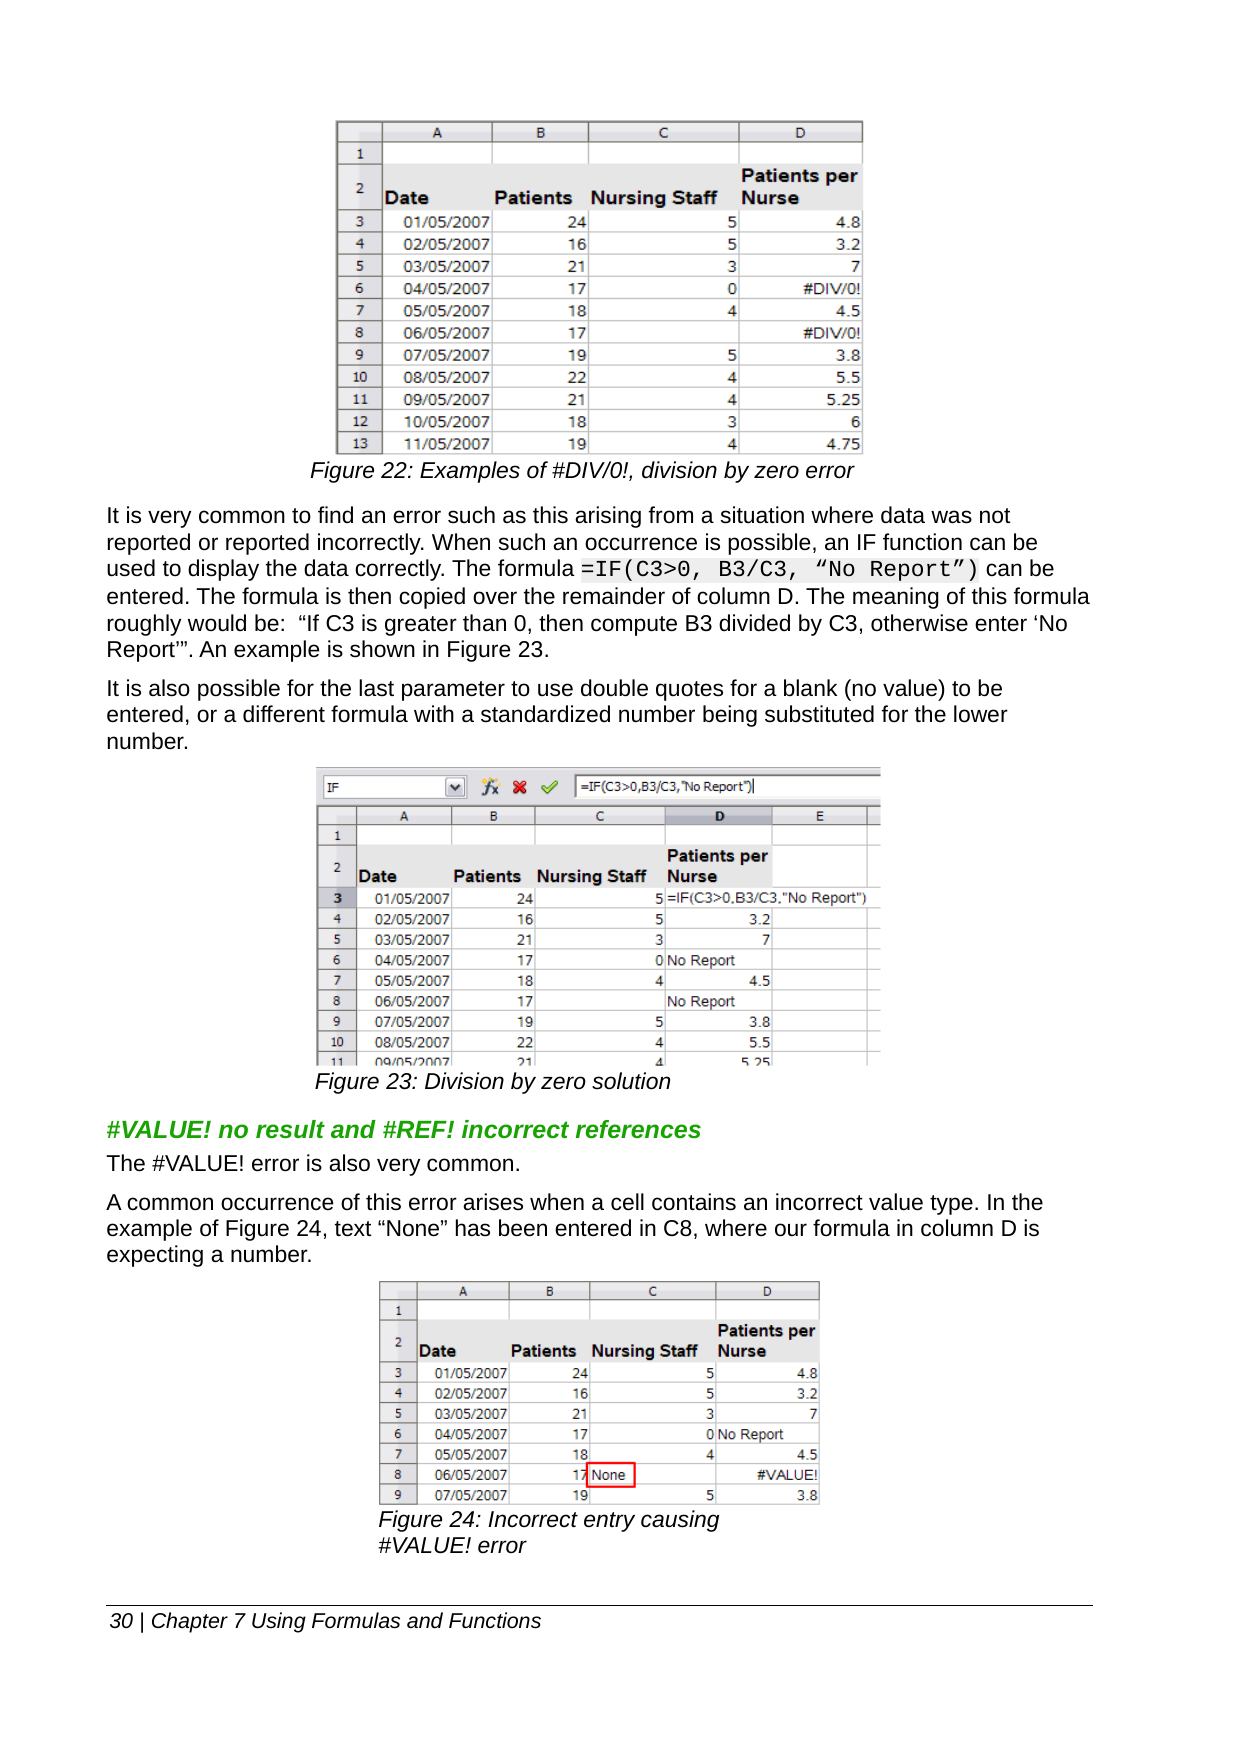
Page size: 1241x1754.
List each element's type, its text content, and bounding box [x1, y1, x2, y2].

picture [316, 766, 883, 1068]
subtitle #VALUE! no result and #REF! incorrect references [106, 1115, 1093, 1144]
text Figure 22: Examples of #DIV/0!, division by zero error [310, 118, 889, 483]
text The #VALUE! error is also very common. [106, 1150, 1093, 1176]
text Figure 23: Division by zero solution [314, 766, 884, 1094]
picture [378, 1280, 821, 1506]
text A common occurrence of this error arises when a cell contains an incorrect value type. In the example of Figure 24, text “None” has been entered in C8, where our formula in column D is expecting a number. [106, 1189, 1093, 1268]
text Figure 24: Incorrect entry causing #VALUE! error [378, 1506, 821, 1558]
picture [333, 118, 866, 457]
text It is also possible for the last parameter to use double quotes for a blank (no value) to be entered, or a different formula with a standardized number being substituted for the lower number. [106, 675, 1093, 754]
text It is very common to find an error such as this arising from a situation where data was not reported or reported incorrectly. When such an occurrence is possible, an IF function can be used to display the data correctly. The formula =IF(C3>0, B3/C3, “No Report”) can be entered. The formula is then copied over the remainder of column D. The meaning of this formula roughly would be: “If C3 is greater than 0, then compute B3 divided by C3, otherwise enter ‘No Report’”. An example is shown in Figure 23. [106, 502, 1093, 662]
